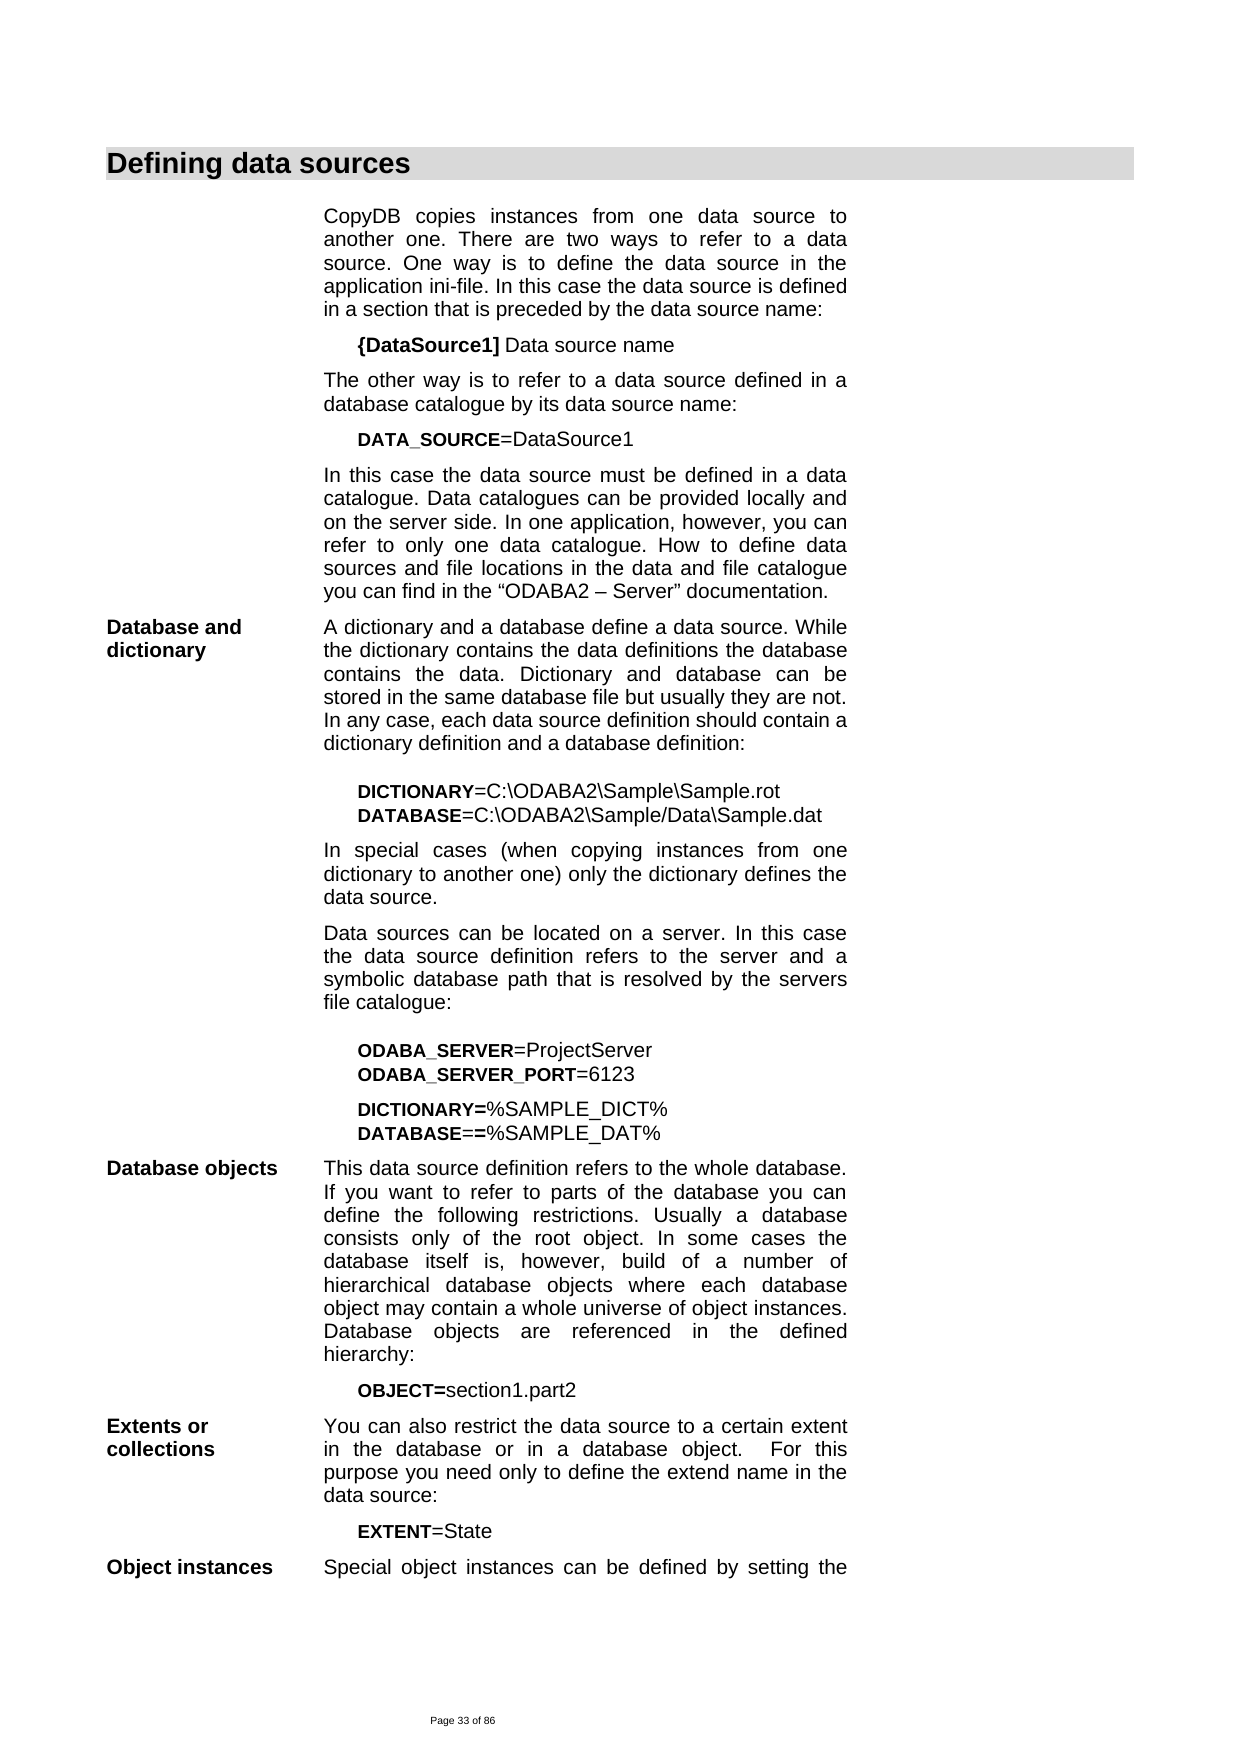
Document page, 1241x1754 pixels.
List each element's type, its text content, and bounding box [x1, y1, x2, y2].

table_cell You can also restrict the data source to a certain extent in the database or in a database object. For this purpose you need only to define the extend name in the data source: EXTENT=State [312, 1414, 859, 1555]
table_header [95, 205, 312, 616]
table_cell Extents or collections [95, 1414, 312, 1555]
table_cell Object instances [95, 1555, 312, 1591]
table_cell Special object instances can be defined by setting the [312, 1555, 859, 1591]
table_header CopyDB copies instances from one data source to another one. There are two ways to refer to a data source. One way is to define the data source in the application ini-file. In this case the data source is defined in a section that is preceded by the data source name: {DataSource1] Data source name The other way is to refer to a data source defined in a database catalogue by its data source name: DATA_SOURCE=DataSource1 In this case the data source must be defined in a data catalogue. Data catalogues can be provided locally and on the server side. In one application, however, you can refer to only one data catalogue. How to define data sources and file locations in the data and file catalogue you can find in the “ODABA2 – Server” documentation. [312, 205, 859, 616]
table_cell A dictionary and a database define a data source. While the dictionary contains the data definitions the database contains the data. Dictionary and database can be stored in the same database file but usually they are not. In any case, each data source definition should contain a dictionary definition and a database definition: DICTIONARY=C:\ODABA2\Sample\Sample.rot DATABASE=C:\ODABA2\Sample/Data\Sample.dat In special cases (when copying instances from one dictionary to another one) only the dictionary defines the data source. Data sources can be located on a server. In this case the data source definition refers to the server and a symbolic database path that is resolved by the servers file catalogue: ODABA_SERVER=ProjectServer ODABA_SERVER_PORT=6123 DICTIONARY=%SAMPLE_DICT% DATABASE==%SAMPLE_DAT% [312, 616, 859, 1157]
table_cell Database and dictionary [95, 616, 312, 1157]
table_cell Database objects [95, 1157, 312, 1414]
table_cell This data source definition refers to the whole database. If you want to refer to parts of the database you can define the following restrictions. Usually a database consists only of the root object. In some cases the database itself is, however, build of a number of hierarchical database objects where each database object may contain a whole universe of object instances. Database objects are referenced in the defined hierarchy: OBJECT=section1.part2 [312, 1157, 859, 1414]
subtitle Defining data sources [106, 147, 1134, 180]
